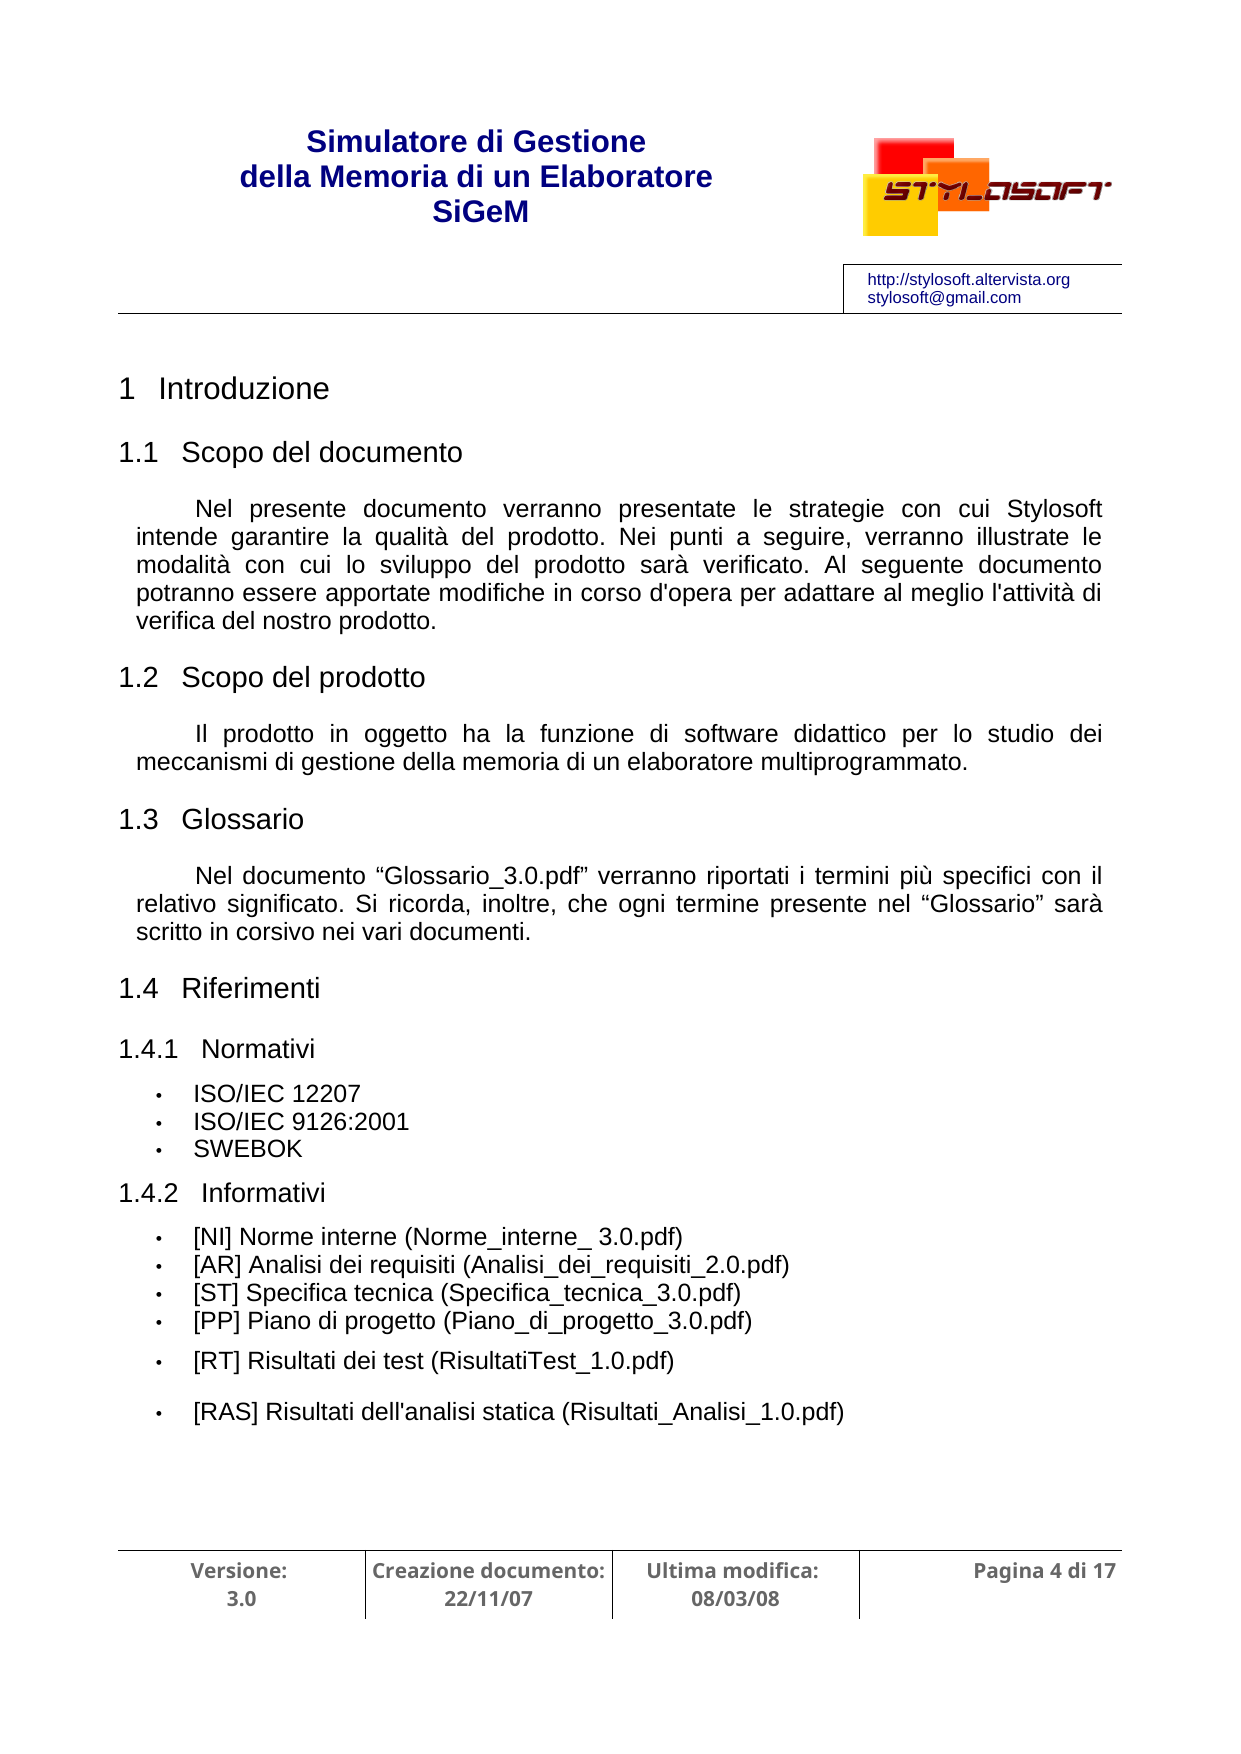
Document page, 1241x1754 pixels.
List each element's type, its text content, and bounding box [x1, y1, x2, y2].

subtitle Scopo del documento [118, 436, 1122, 468]
subtitle Riferimenti [118, 972, 1122, 1005]
list [NI] Norme interne (Norme_interne_ 3.0.pdf) [156, 1223, 1122, 1251]
subtitle Informativi [118, 1178, 1122, 1208]
subtitle Glossario [118, 803, 1122, 835]
text Nel presente documento verranno presentate le strategie con cui Stylosoft intende garantire la qualità del prodotto. Nei punti a seguire, verranno illustrate le modalità con cui lo sviluppo del prodotto sarà verificato. Al seguente documento potranno essere apportate modifiche in corso d'opera per adattare al meglio l'attività di verifica del nostro prodotto. [136, 495, 1104, 634]
list ISO/IEC 12207 [156, 1079, 1122, 1107]
list [PP] Piano di progetto (Piano_di_progetto_3.0.pdf) [156, 1307, 1122, 1335]
list ISO/IEC 9126:2001 [156, 1107, 1122, 1135]
picture [848, 123, 1117, 247]
subtitle Scopo del prodotto [118, 661, 1122, 694]
list SWEBOK [156, 1135, 1122, 1163]
list [RT] Risultati dei test (RisultatiTest_1.0.pdf) [156, 1347, 1122, 1374]
text Nel documento “Glossario_3.0.pdf” verranno riportati i termini più specifici con il relativo significato. Si ricorda, inoltre, che ogni termine presente nel “Glossario” sarà scritto in corsivo nei vari documenti. [136, 862, 1104, 946]
text Il prodotto in oggetto ha la funzione di software didattico per lo studio dei meccanismi di gestione della memoria di un elaboratore multiprogrammato. [136, 720, 1104, 776]
list [RAS] Risultati dell'analisi statica (Risultati_Analisi_1.0.pdf) [156, 1398, 1122, 1426]
subtitle Introduzione [118, 371, 1122, 406]
list [ST] Specifica tecnica (Specifica_tecnica_3.0.pdf) [156, 1279, 1122, 1307]
subtitle Normativi [118, 1034, 1122, 1065]
list [AR] Analisi dei requisiti (Analisi_dei_requisiti_2.0.pdf) [156, 1251, 1122, 1279]
